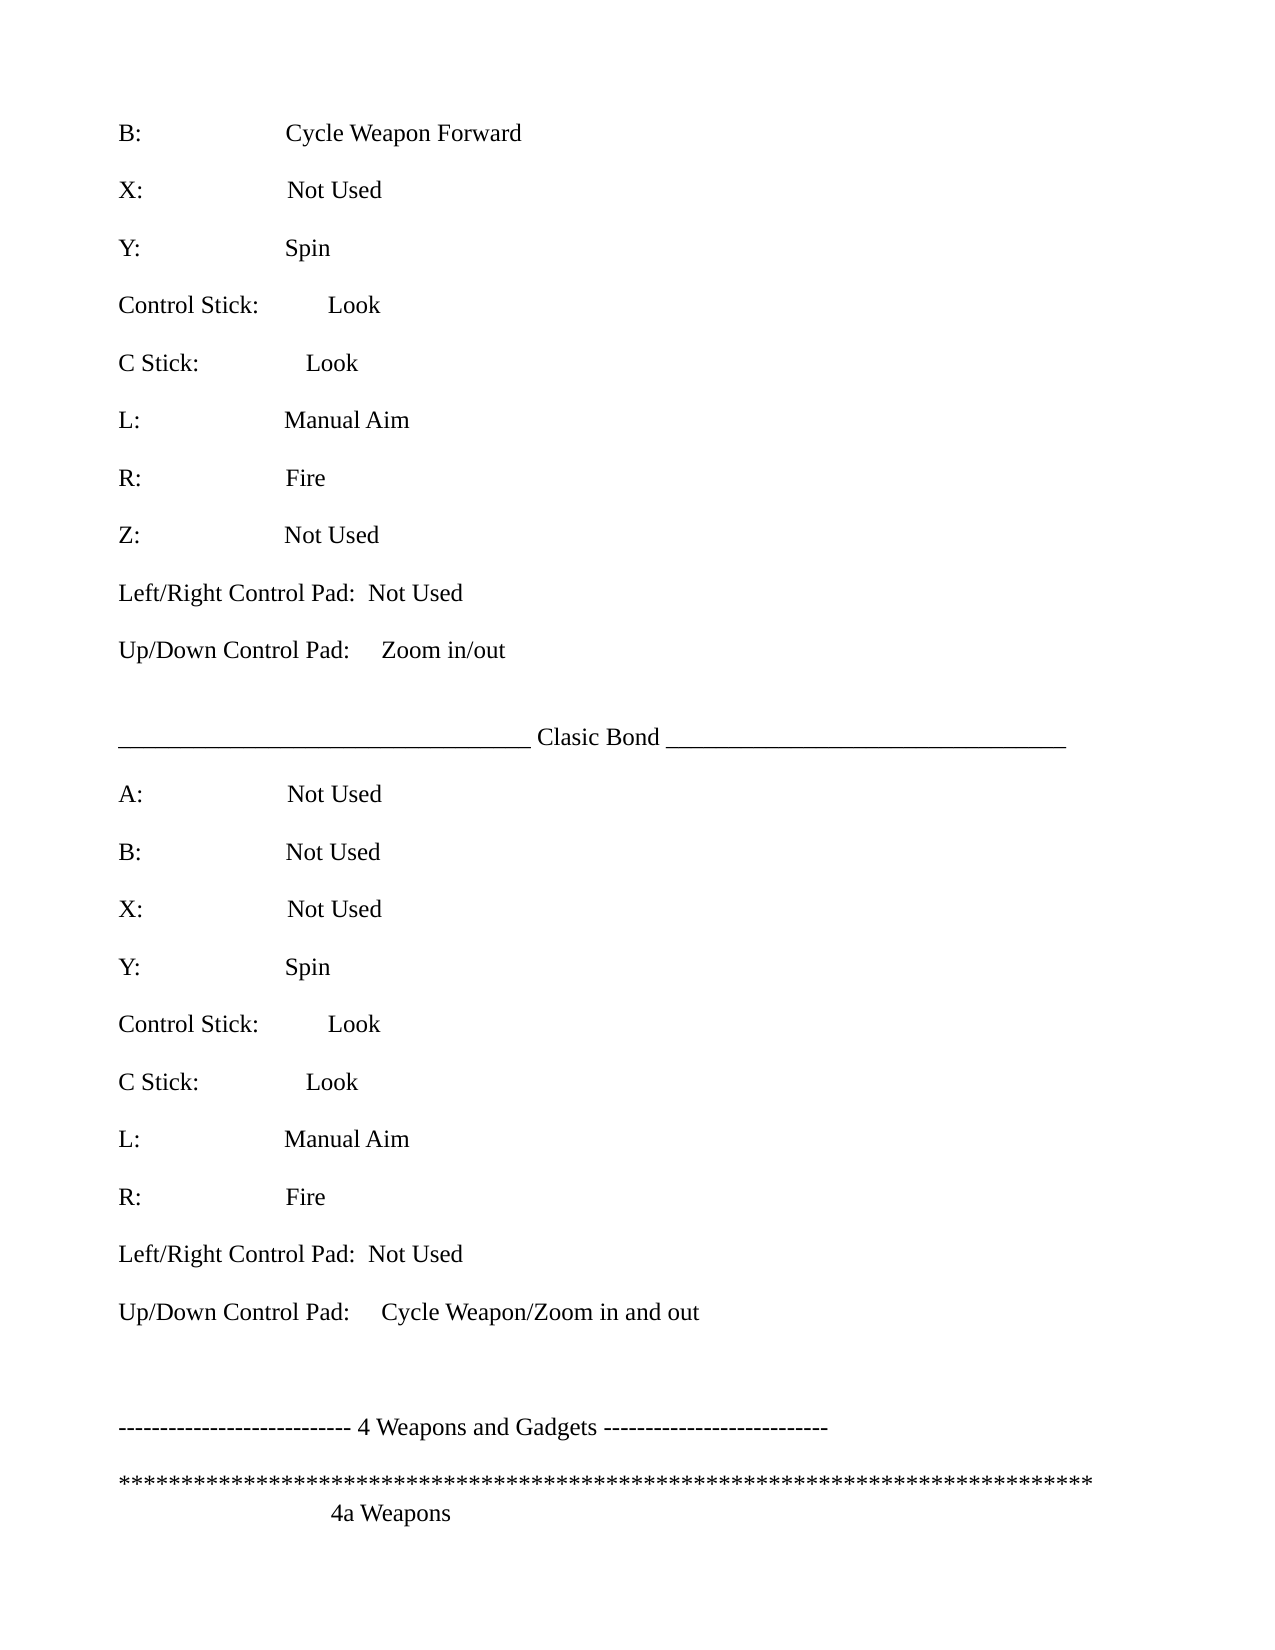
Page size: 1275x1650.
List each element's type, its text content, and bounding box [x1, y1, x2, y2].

text Up/Down Control Pad: Zoom in/out [118, 636, 1157, 664]
text C Stick: Look [118, 348, 1157, 377]
text Left/Right Control Pad: Not Used [118, 578, 1157, 607]
text ---------------------------- 4 Weapons and Gadgets --------------------------- [118, 1412, 1157, 1441]
text ****************************************************************************** [118, 1469, 1157, 1498]
text A: Not Used [118, 779, 1157, 808]
text Z: Not Used [118, 521, 1157, 549]
text Up/Down Control Pad: Cycle Weapon/Zoom in and out [118, 1297, 1157, 1326]
text L: Manual Aim [118, 406, 1157, 434]
text Y: Spin [118, 952, 1157, 981]
text R: Fire [118, 1182, 1157, 1211]
text _________________________________ Clasic Bond ________________________________ [118, 722, 1157, 751]
text B: Cycle Weapon Forward [118, 118, 1157, 147]
text L: Manual Aim [118, 1124, 1157, 1153]
text R: Fire [118, 463, 1157, 492]
text X: Not Used [118, 176, 1157, 204]
text C Stick: Look [118, 1067, 1157, 1096]
text Control Stick: Look [118, 1009, 1157, 1038]
text B: Not Used [118, 837, 1157, 866]
text 4a Weapons [118, 1498, 1157, 1527]
text X: Not Used [118, 894, 1157, 923]
text Control Stick: Look [118, 291, 1157, 319]
text Y: Spin [118, 233, 1157, 262]
text Left/Right Control Pad: Not Used [118, 1239, 1157, 1268]
